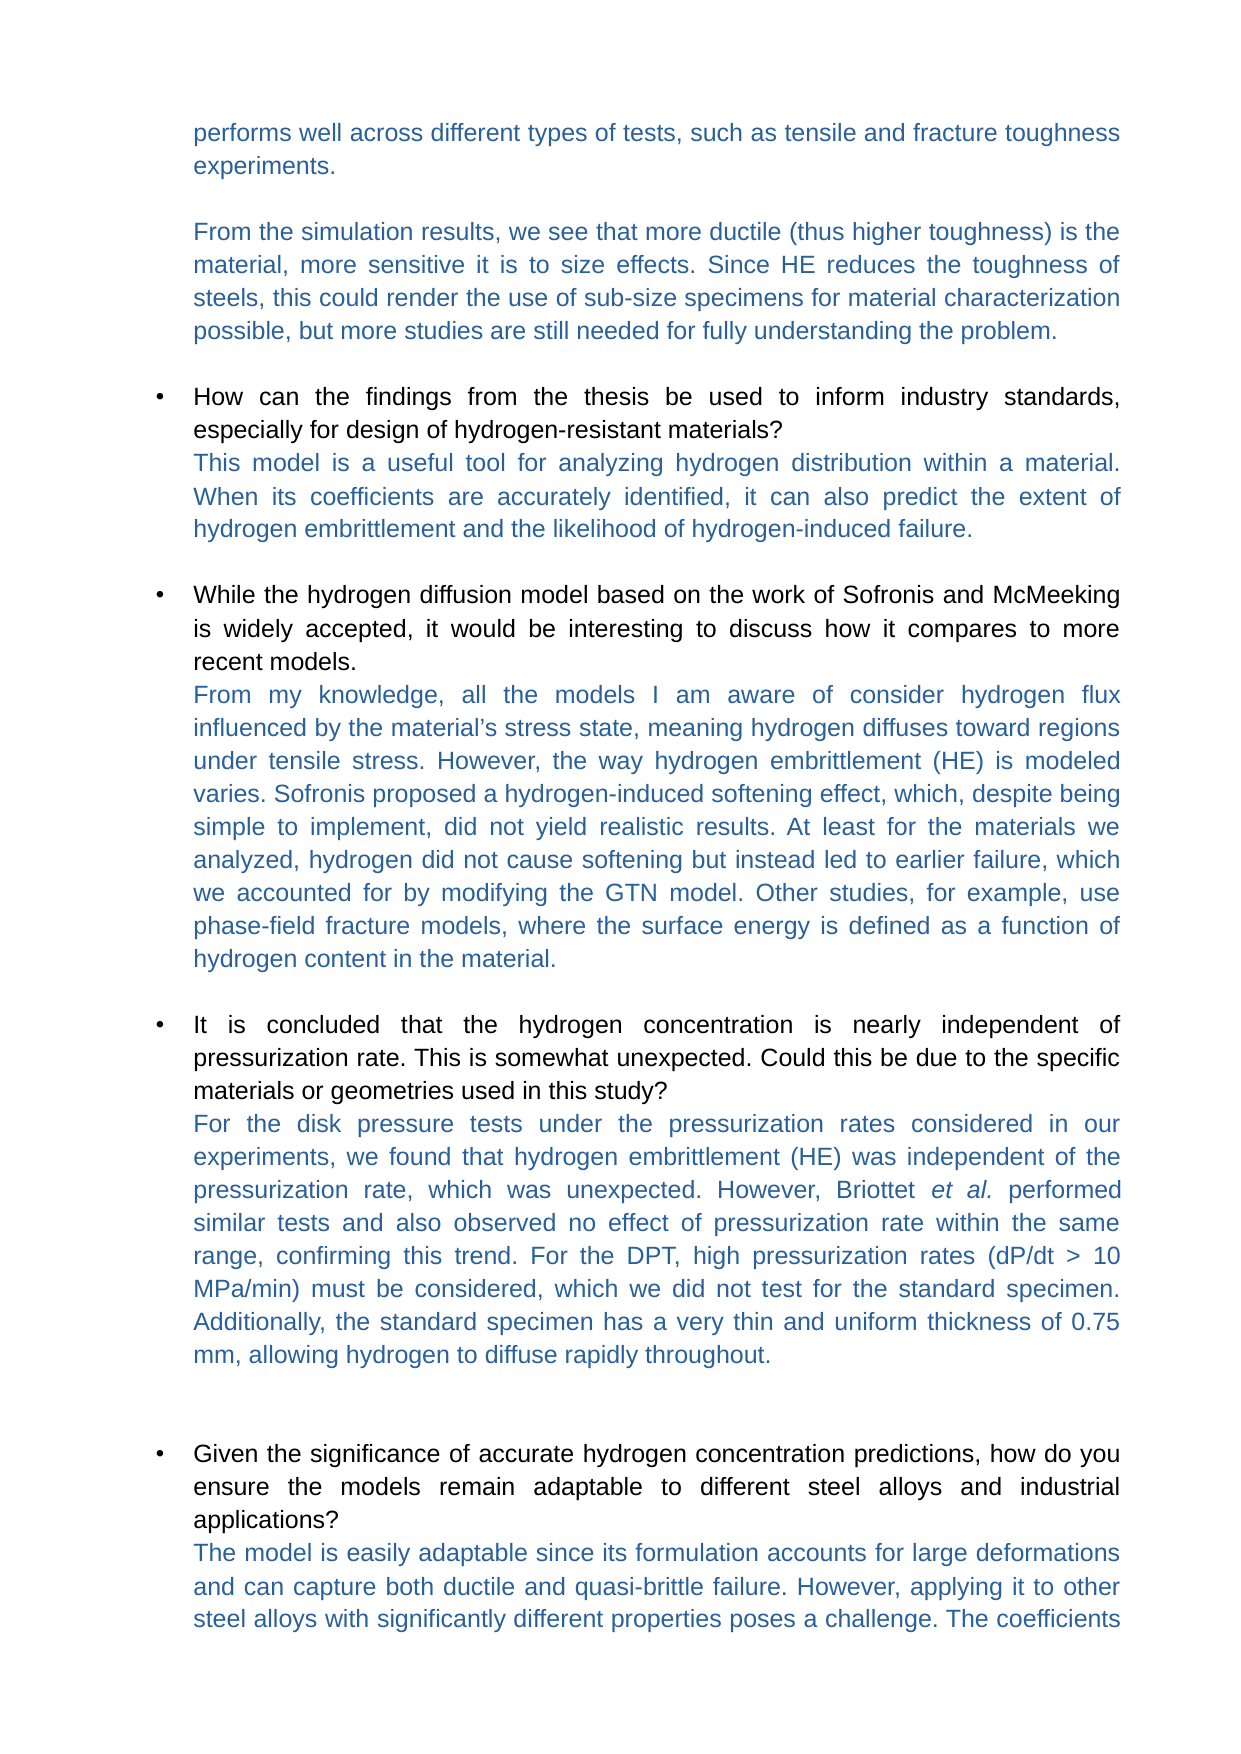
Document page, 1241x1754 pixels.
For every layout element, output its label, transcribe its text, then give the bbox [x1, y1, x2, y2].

list Given the significance of accurate hydrogen concentration predictions, how do you ensure the models remain adaptable to different steel alloys and industrial applications? [156, 1439, 1122, 1534]
list While the hydrogen diffusion model based on the work of Sofronis and McMeeking is widely accepted, it would be interesting to discuss how it compares to more recent models. [156, 581, 1122, 675]
list It is concluded that the hydrogen concentration is nearly independent of pressurization rate. This is somewhat unexpected. Could this be due to the specific materials or geometries used in this study? [156, 1010, 1122, 1105]
list From the simulation results, we see that more ductile (thus higher toughness) is the material, more sensitive it is to size effects. Since HE reduces the toughness of steels, this could render the use of sub-size specimens for material characterization possible, but more studies are still needed for fully understanding the problem. [156, 217, 1122, 345]
list This model is a useful tool for analyzing hydrogen distribution within a material. When its coefficients are accurately identified, it can also predict the extent of hydrogen embrittlement and the likelihood of hydrogen-induced failure. [156, 448, 1122, 543]
list How can the findings from the thesis be used to inform industry standards, especially for design of hydrogen-resistant materials? [156, 382, 1122, 444]
list performs well across different types of tests, such as tensile and fracture toughness experiments. [156, 118, 1122, 180]
list The model is easily adaptable since its formulation accounts for large deformations and can capture both ductile and quasi-brittle failure. However, applying it to other steel alloys with significantly different properties poses a challenge. The coefficients [156, 1538, 1122, 1633]
list For the disk pressure tests under the pressurization rates considered in our experiments, we found that hydrogen embrittlement (HE) was independent of the pressurization rate, which was unexpected. However, Briottet et al. performed similar tests and also observed no effect of pressurization rate within the same range, confirming this trend. For the DPT, high pressurization rates (dP/dt > 10 MPa/min) must be considered, which we did not test for the standard specimen. Additionally, the standard specimen has a very thin and uniform thickness of 0.75 mm, allowing hydrogen to diffuse rapidly throughout. [156, 1109, 1122, 1369]
list From my knowledge, all the models I am aware of consider hydrogen flux influenced by the material’s stress state, meaning hydrogen diffuses toward regions under tensile stress. However, the way hydrogen embrittlement (HE) is modeled varies. Sofronis proposed a hydrogen-induced softening effect, which, despite being simple to implement, did not yield realistic results. At least for the materials we analyzed, hydrogen did not cause softening but instead led to earlier failure, which we accounted for by modifying the GTN model. Other studies, for example, use phase-field fracture models, where the surface energy is defined as a function of hydrogen content in the material. [156, 680, 1122, 973]
